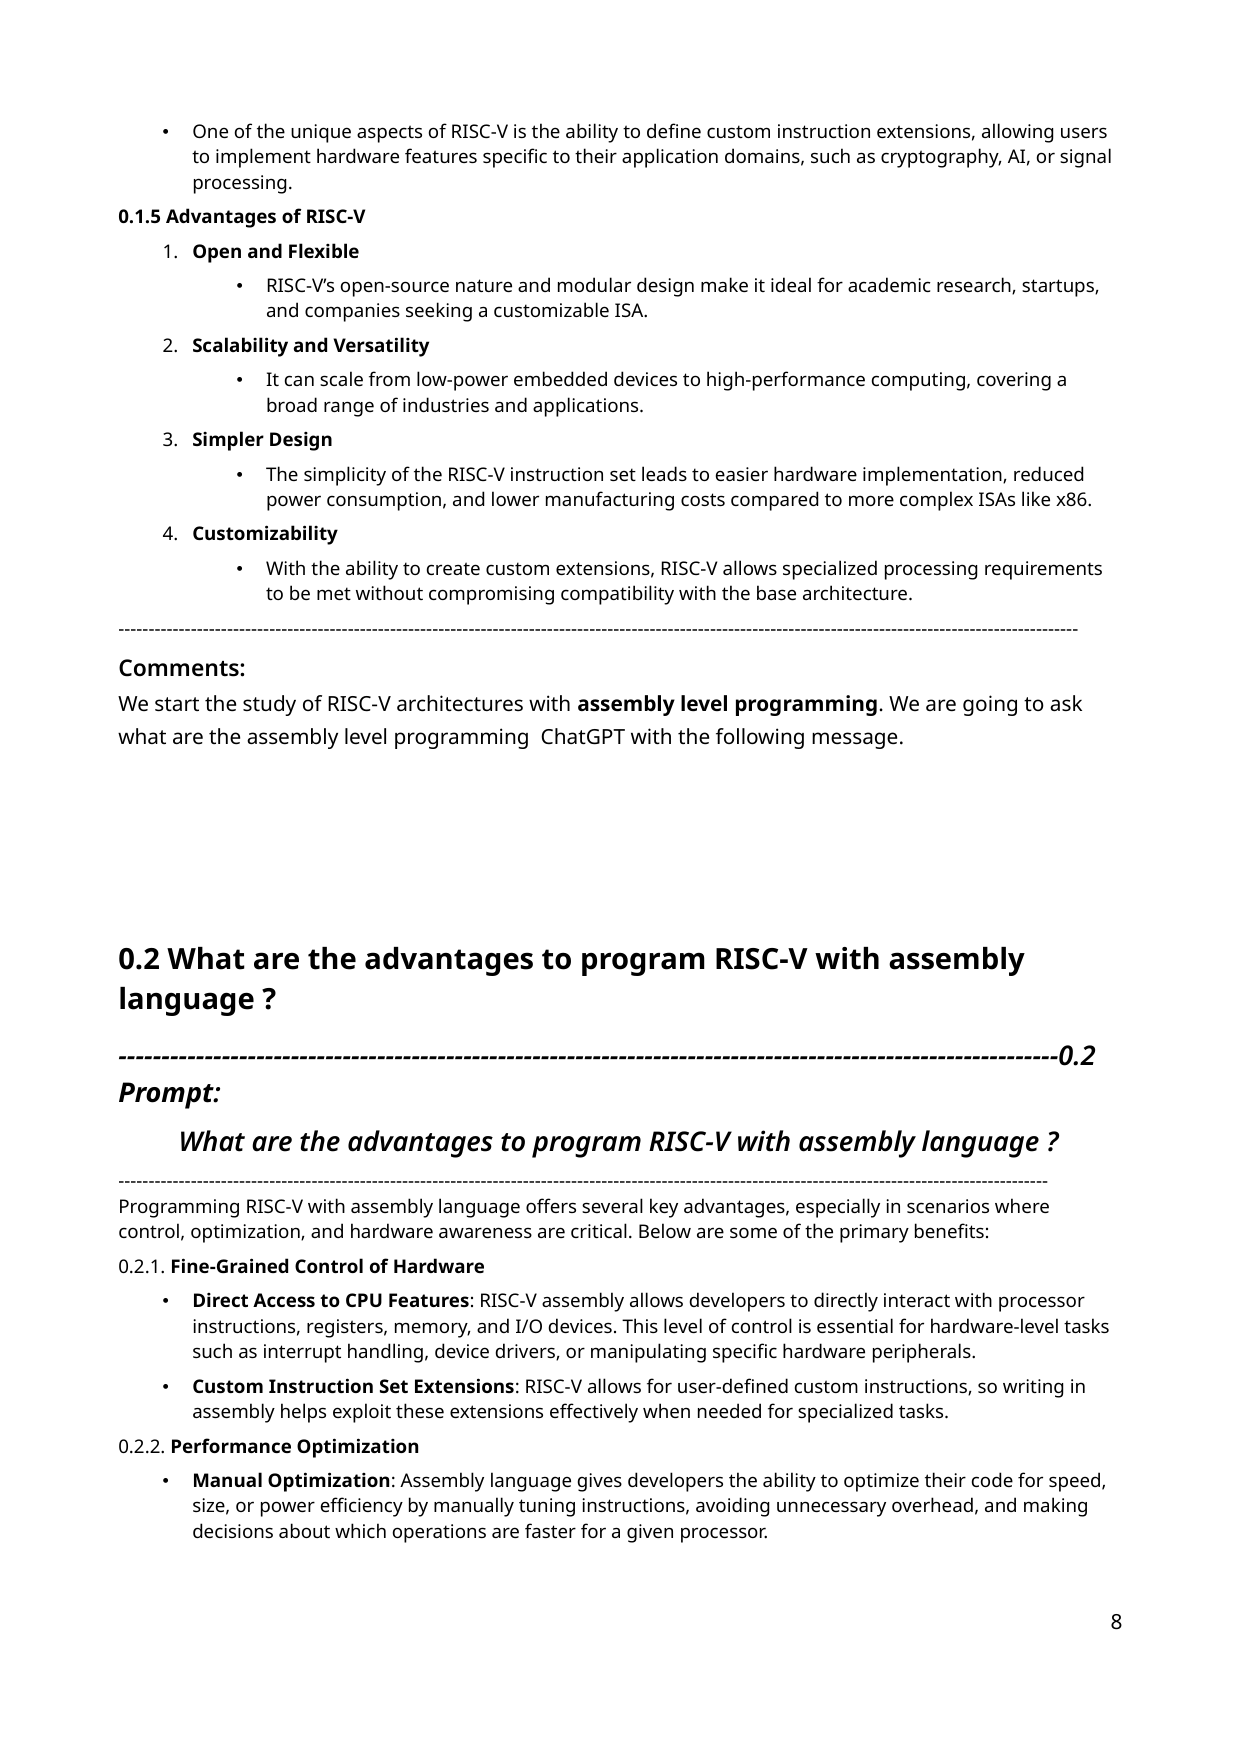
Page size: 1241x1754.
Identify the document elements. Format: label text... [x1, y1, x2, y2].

text 0.1.5 Advantages of RISC-V [118, 203, 1122, 229]
list Direct Access to CPU Features: RISC-V assembly allows developers to directly interact with processor instructions, registers, memory, and I/O devices. This level of control is essential for hardware-level tasks such as interrupt handling, device drivers, or manipulating specific hardware peripherals. [162, 1288, 1122, 1364]
subtitle 0.2 What are the advantages to program RISC-V with assembly language ? [118, 939, 1122, 1018]
subtitle Comments: [118, 652, 1122, 684]
list It can scale from low-power embedded devices to high-performance computing, covering a broad range of industries and applications. [236, 367, 1122, 418]
list Manual Optimization: Assembly language gives developers the ability to optimize their code for speed, size, or power efficiency by manually tuning instructions, avoiding unnecessary overhead, and making decisions about which operations are faster for a given processor. [162, 1467, 1122, 1544]
list One of the unique aspects of RISC-V is the ability to define custom instruction extensions, allowing users to implement hardware features specific to their application domains, such as cryptography, AI, or signal processing. [162, 118, 1122, 195]
list Scalability and Versatility [162, 332, 1122, 358]
text 0.2.1. Fine-Grained Control of Hardware [118, 1253, 1122, 1279]
list Open and Flexible [162, 238, 1122, 263]
text 0.2.2. Performance Optimization [118, 1433, 1122, 1458]
list Simpler Design [162, 426, 1122, 452]
text What are the advantages to program RISC-V with assembly language ? [118, 1122, 1122, 1159]
list RISC-V’s open-source nature and modular design make it ideal for academic research, startups, and companies seeking a customizable ISA. [236, 272, 1122, 323]
list Custom Instruction Set Extensions: RISC-V allows for user-defined custom instructions, so writing in assembly helps exploit these extensions effectively when needed for specialized tasks. [162, 1373, 1122, 1424]
list With the ability to create custom extensions, RISC-V allows specialized processing requirements to be met without compromising compatibility with the base architecture. [236, 555, 1122, 606]
text -------------------------------------------------------------------------------------------------------------0.2 Prompt: [118, 1036, 1122, 1110]
text We start the study of RISC-V architectures with assembly level programming. We are going to ask what are the assembly level programming ChatGPT with the following message. [118, 689, 1122, 751]
list Customizability [162, 521, 1122, 546]
text --------------------------------------------------------------------------------------------------------------------------------------------------------------- [118, 615, 1122, 641]
text ----------------------------------------------------------------------------------------------------------------------------------------------------------Programming RISC-V with assembly language offers several key advantages, especially in scenarios where control, optimization, and hardware awareness are critical. Below are some of the primary benefits: [118, 1168, 1122, 1244]
list The simplicity of the RISC-V instruction set leads to easier hardware implementation, reduced power consumption, and lower manufacturing costs compared to more complex ISAs like x86. [236, 461, 1122, 512]
